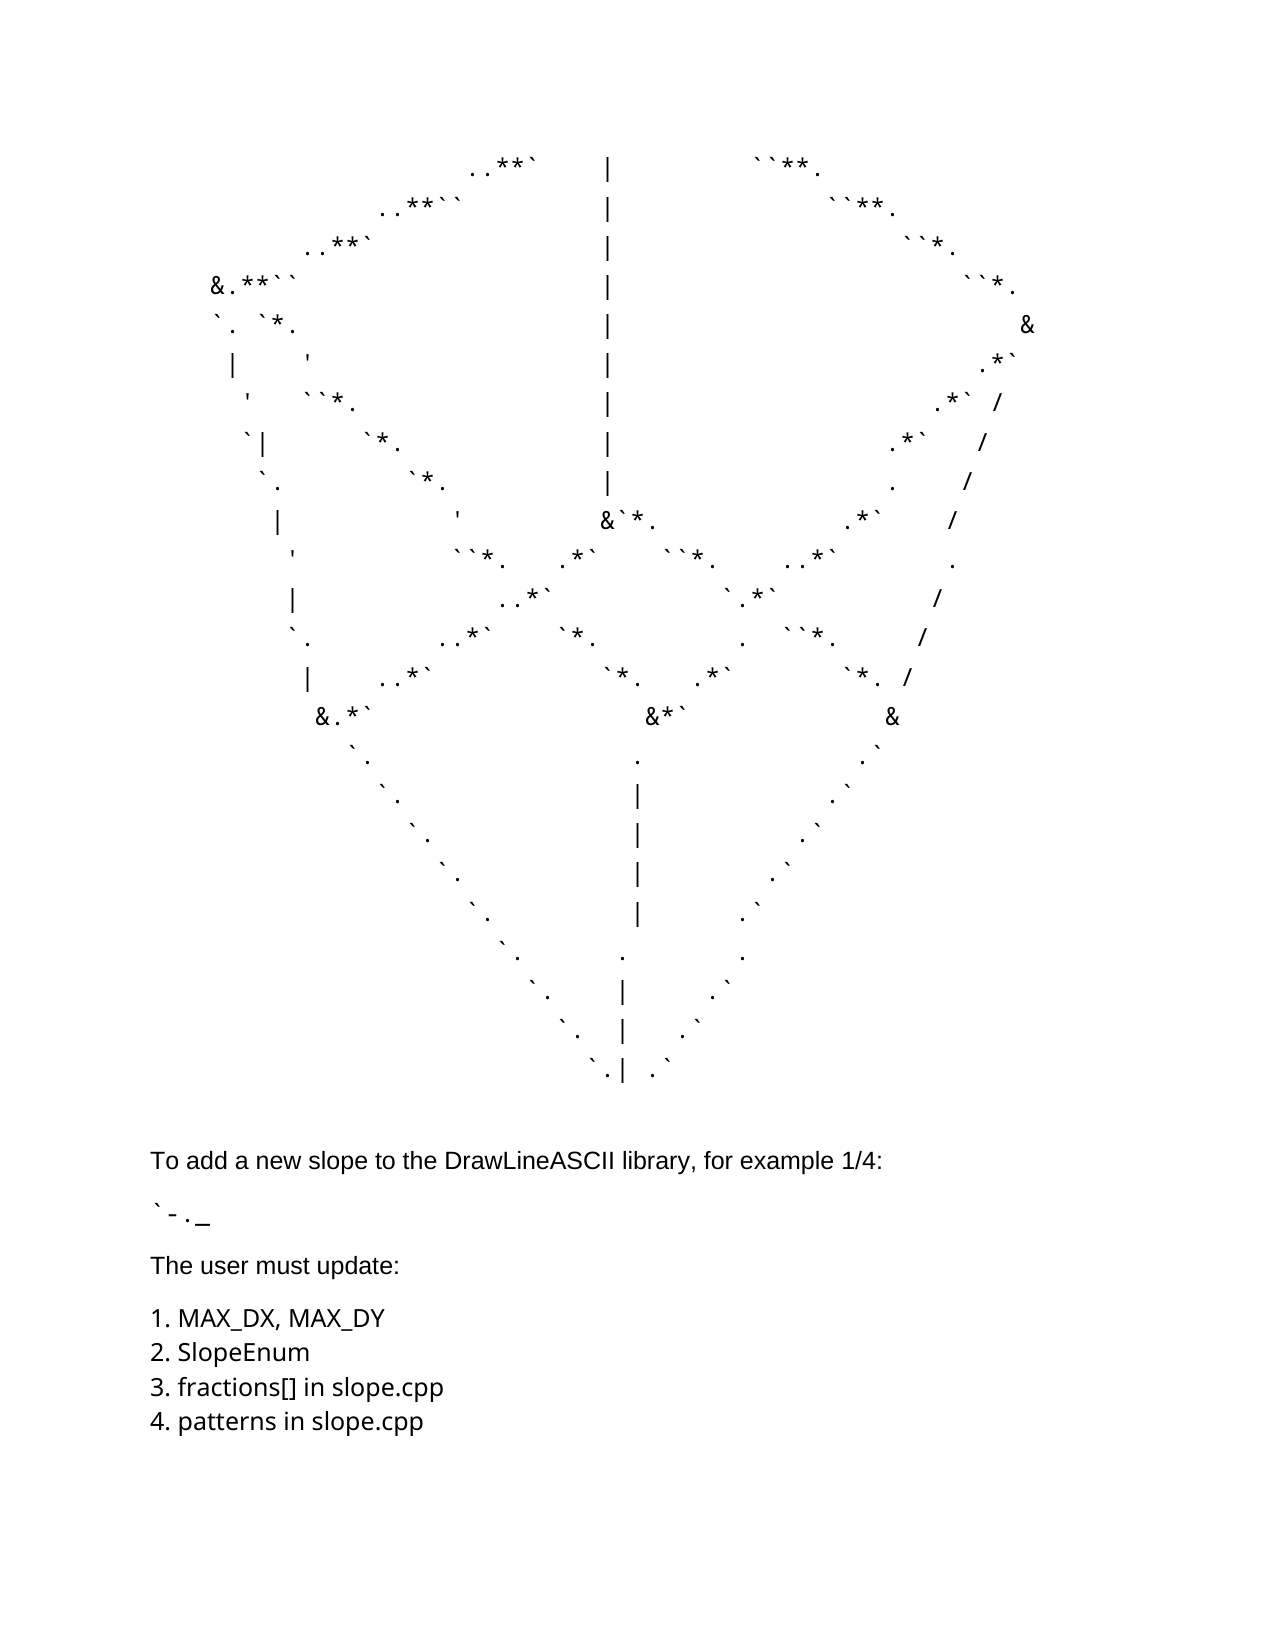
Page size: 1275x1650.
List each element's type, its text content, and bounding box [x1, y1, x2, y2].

text 1. MAX_DX, MAX_DY [150, 1301, 1125, 1335]
text 4. patterns in slope.cpp [150, 1403, 1125, 1437]
text To add a new slope to the DrawLineASCII library, for example 1/4: [150, 1146, 1125, 1174]
text 2. SlopeEnum [150, 1335, 1125, 1369]
text The user must update: [150, 1251, 1125, 1280]
text 3. fractions[] in slope.cpp [150, 1369, 1125, 1403]
text ..**` | ``**. ..**`` | ``**. ..**` | ``*. &.**`` | ``*. `. `*. | & | ' | .*` ' ``*. | .*` / `| `*. | .*` / `. `*. | . / | ' &`*. .*` / ' ``*. .*` ``*. ..*` . | ..*` `.*` / `. ..*` `*. . ``*. / | ..*` `*. .*` `*. / &.*` &*` & `. . .` `. | .` `. | .` `. | .` `. | .` `. . . `. | .` `. | .` `.| .` [150, 150, 1125, 1124]
text `-._ [150, 1196, 1125, 1229]
